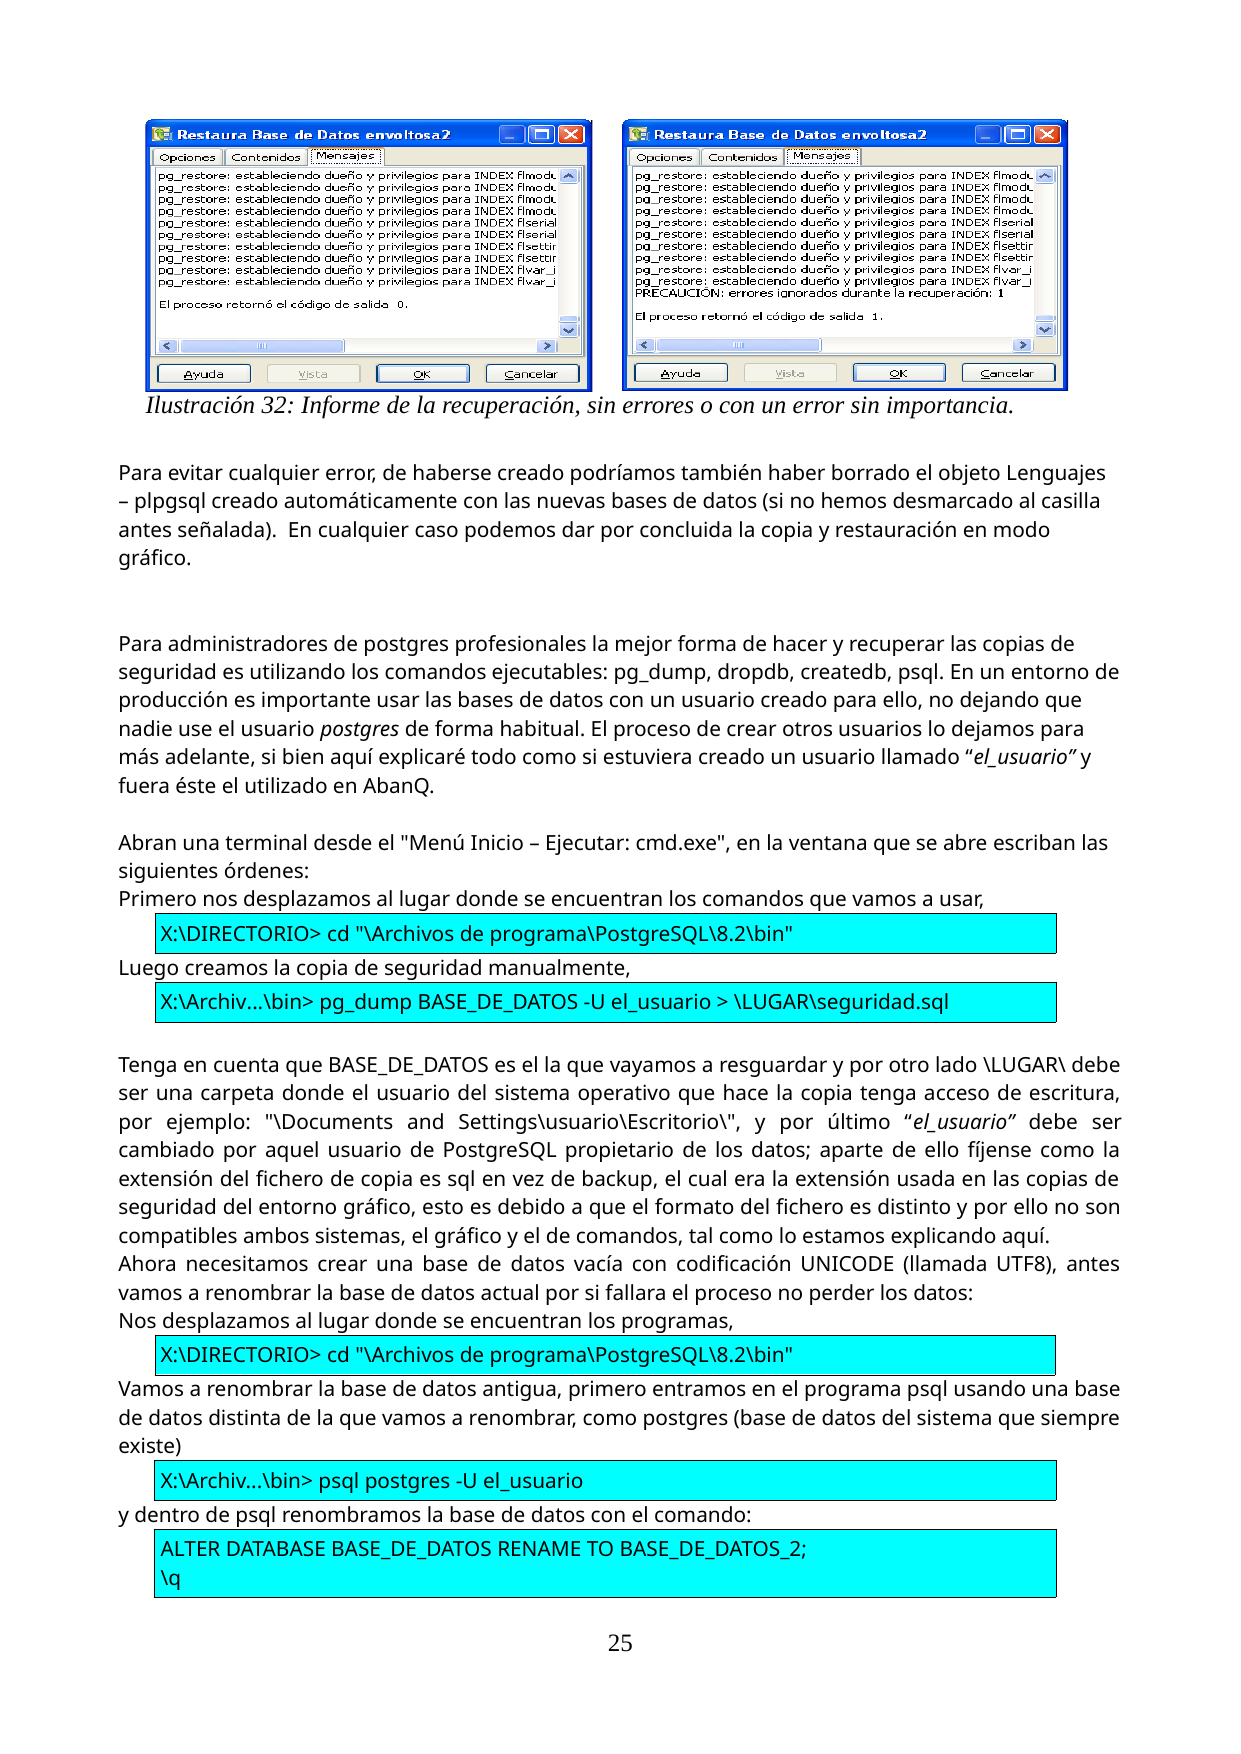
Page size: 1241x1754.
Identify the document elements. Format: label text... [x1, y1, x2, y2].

text Para administradores de postgres profesionales la mejor forma de hacer y recuperar las copias de seguridad es utilizando los comandos ejecutables: pg_dump, dropdb, createdb, psql. En un entorno de producción es importante usar las bases de datos con un usuario creado para ello, no dejando que nadie use el usuario postgres de forma habitual. El proceso de crear otros usuarios lo dejamos para más adelante, si bien aquí explicaré todo como si estuviera creado un usuario llamado “el_usuario” y fuera éste el utilizado en AbanQ. [118, 629, 1122, 799]
table_header X:\Archiv...\bin> psql postgres -U el_usuario [155, 1461, 1056, 1500]
table_header X:\Archiv...\bin> pg_dump BASE_DE_DATOS -U el_usuario > \LUGAR\seguridad.sql [156, 983, 1056, 1022]
table_header X:\DIRECTORIO> cd "\Archivos de programa\PostgreSQL\8.2\bin" [156, 1336, 1055, 1374]
text Para evitar cualquier error, de haberse creado podríamos también haber borrado el objeto Lenguajes – plpgsql creado automáticamente con las nuevas bases de datos (si no hemos desmarcado al casilla antes señalada). En cualquier caso podemos dar por concluida la copia y restauración en modo gráfico. [118, 458, 1122, 572]
text Primero nos desplazamos al lugar donde se encuentran los comandos que vamos a usar, [118, 884, 1122, 913]
text Nos desplazamos al lugar donde se encuentran los programas, [118, 1306, 1122, 1334]
text Ahora necesitamos crear una base de datos vacía con codificación UNICODE (llamada UTF8), antes vamos a renombrar la base de datos actual por si fallara el proceso no perder los datos: [118, 1249, 1122, 1306]
text Vamos a renombrar la base de datos antigua, primero entramos en el programa psql usando una base de datos distinta de la que vamos a renombrar, como postgres (base de datos del sistema que siempre existe) [118, 1374, 1122, 1460]
picture [145, 119, 593, 392]
table_header ALTER DATABASE BASE_DE_DATOS RENAME TO BASE_DE_DATOS_2; \q [155, 1530, 1056, 1597]
text Ilustración 32: Informe de la recuperación, sin errores o con un error sin importancia. [145, 132, 1094, 419]
text Luego creamos la copia de seguridad manualmente, [118, 953, 1122, 982]
table_header X:\DIRECTORIO> cd "\Archivos de programa\PostgreSQL\8.2\bin" [156, 914, 1056, 953]
text y dentro de psql renombramos la base de datos con el comando: [118, 1500, 1122, 1528]
text Abran una terminal desde el "Menú Inicio – Ejecutar: cmd.exe", en la ventana que se abre escriban las siguientes órdenes: [118, 828, 1122, 884]
picture [622, 119, 1069, 391]
text Tenga en cuenta que BASE_DE_DATOS es el la que vayamos a resguardar y por otro lado \LUGAR\ debe ser una carpeta donde el usuario del sistema operativo que hace la copia tenga acceso de escritura, por ejemplo: "\Documents and Settings\usuario\Escritorio\", y por último “el_usuario” debe ser cambiado por aquel usuario de PostgreSQL propietario de los datos; aparte de ello fíjense como la extensión del fichero de copia es sql en vez de backup, el cual era la extensión usada en las copias de seguridad del entorno gráfico, esto es debido a que el formato del fichero es distinto y por ello no son compatibles ambos sistemas, el gráfico y el de comandos, tal como lo estamos explicando aquí. [118, 1050, 1122, 1249]
